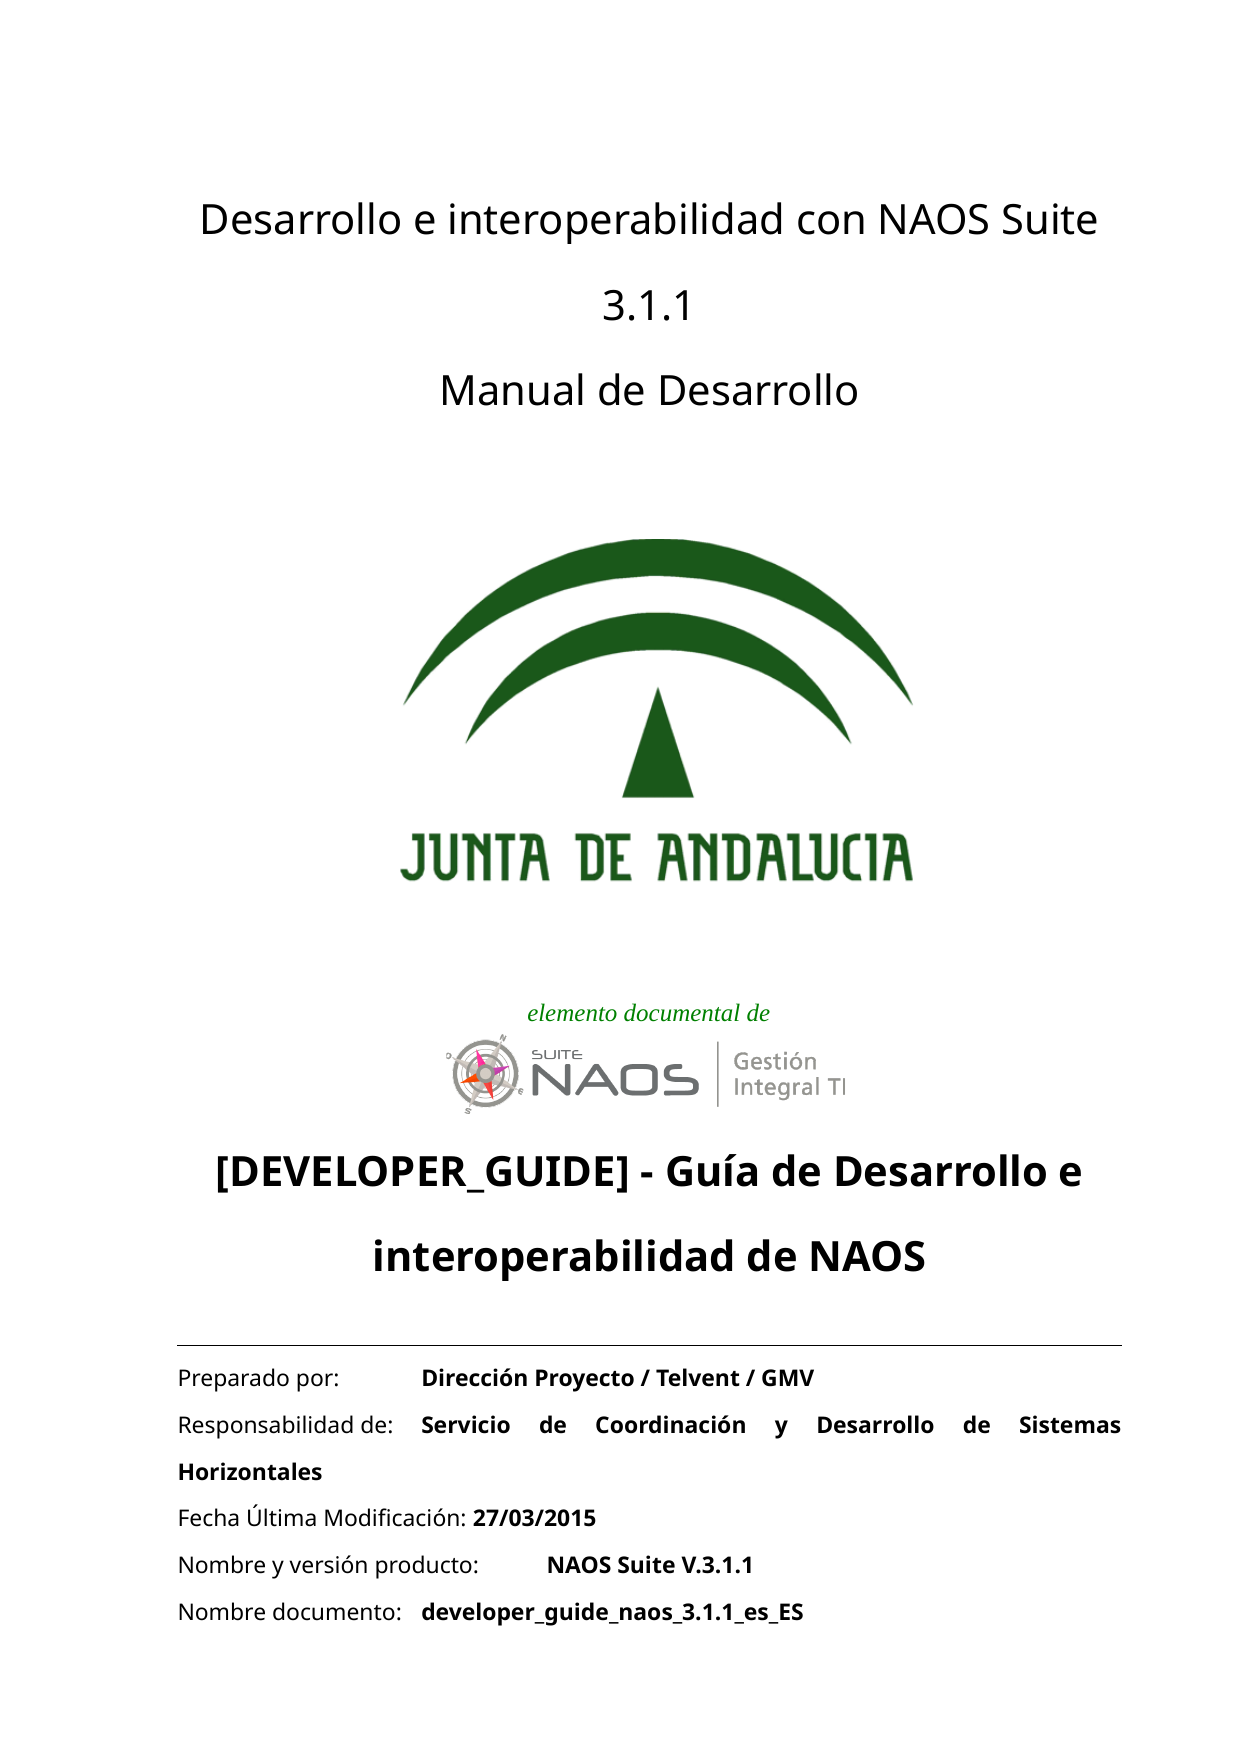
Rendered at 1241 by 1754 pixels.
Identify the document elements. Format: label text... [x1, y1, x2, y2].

text elemento documental de [177, 998, 1122, 1027]
text Fecha Última Modificación: 27/03/2015 [177, 1502, 1122, 1534]
text Nombre documento: developer_guide_naos_3.1.1_es_ES [177, 1596, 1122, 1627]
text Manual de Desarrollo [177, 360, 1122, 417]
text Preparado por: Dirección Proyecto / Telvent / GMV [177, 1362, 1122, 1393]
text [DEVELOPER_GUIDE] - Guía de Desarrollo e interoperabilidad de NAOS [177, 1042, 1122, 1283]
text Responsabilidad de: Servicio de Coordinación y Desarrollo de Sistemas Horizontales [177, 1409, 1122, 1487]
picture [446, 1034, 846, 1114]
text Desarrollo e interoperabilidad con NAOS Suite 3.1.1 [177, 190, 1122, 332]
text Nombre y versión producto: NAOS Suite V.3.1.1 [177, 1549, 1122, 1581]
picture [370, 539, 930, 902]
